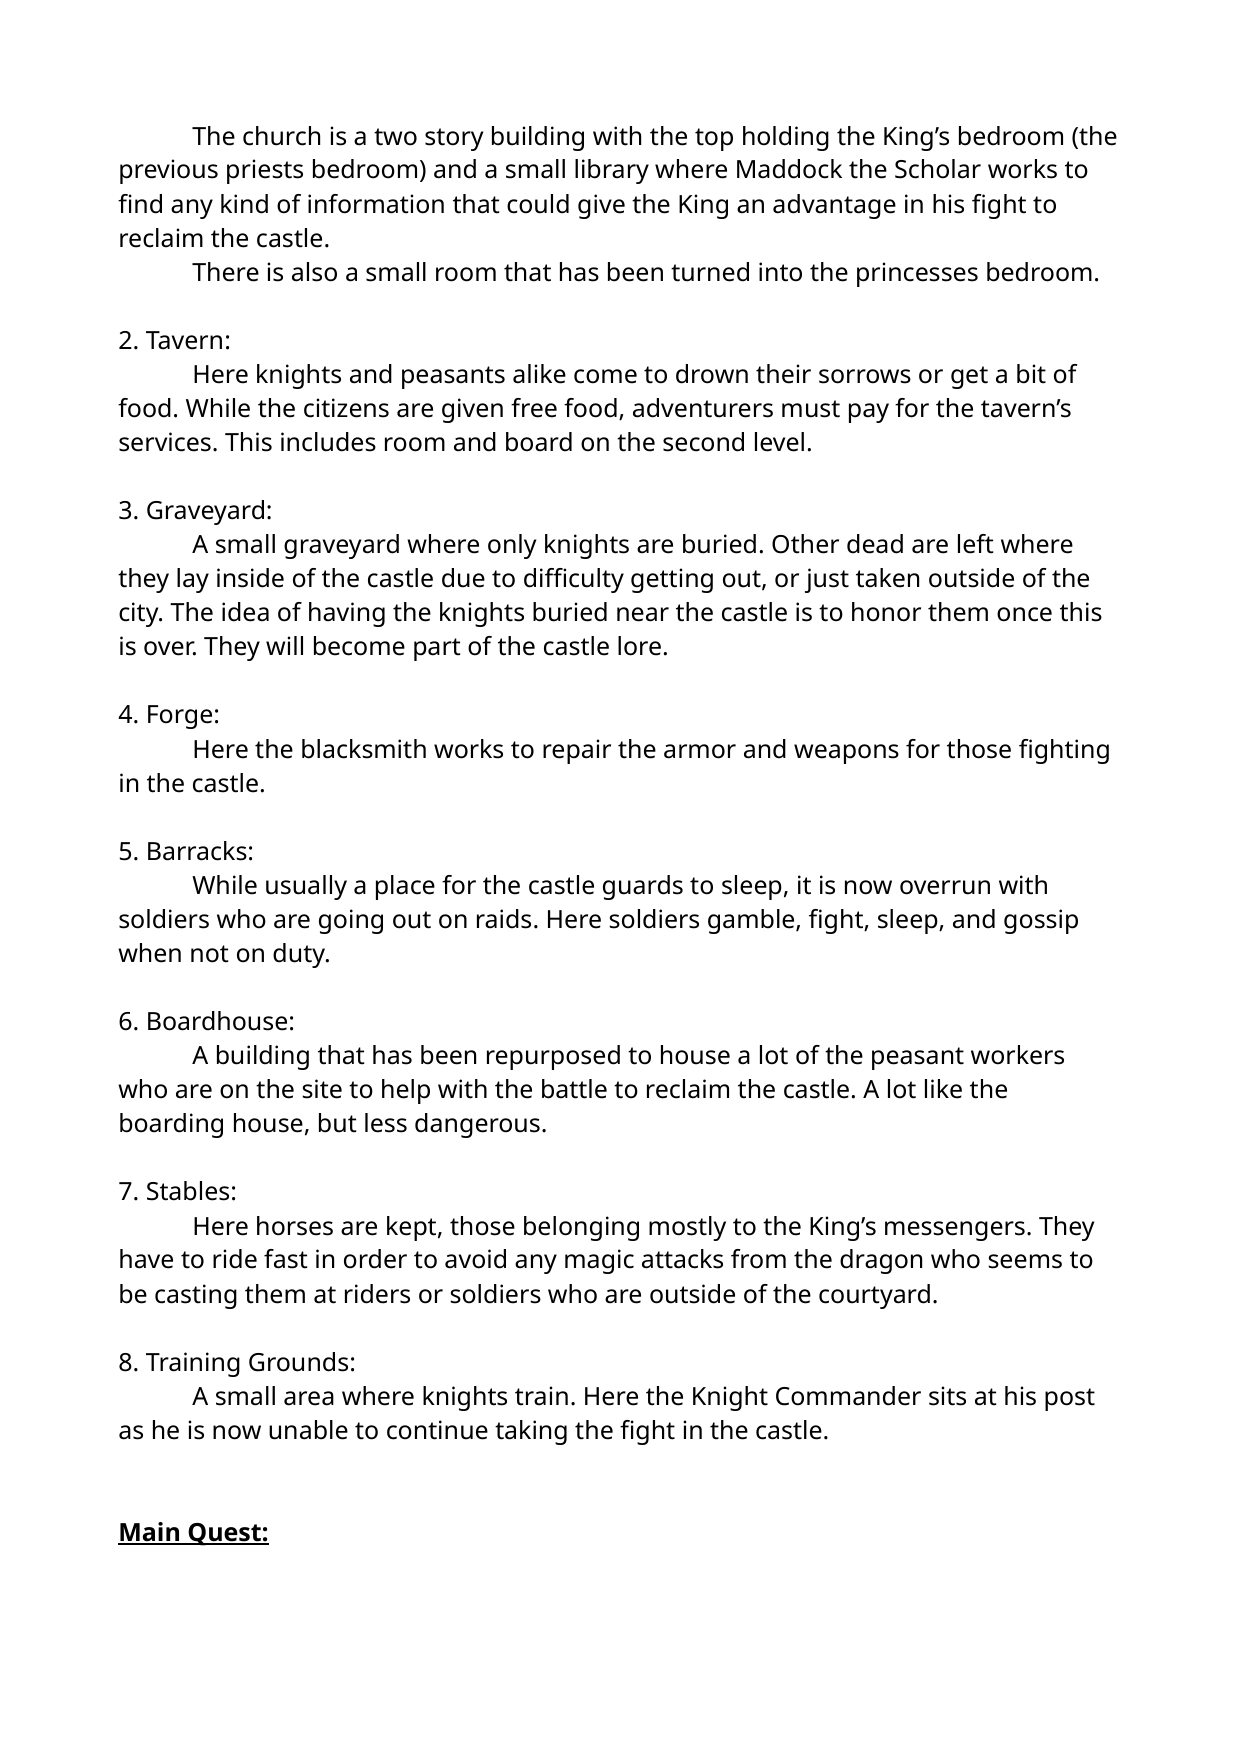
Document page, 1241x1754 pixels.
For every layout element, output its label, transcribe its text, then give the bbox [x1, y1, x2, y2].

text 4. Forge: [118, 697, 1122, 731]
text Main Quest: [118, 1515, 1122, 1549]
text 8. Training Grounds: [118, 1344, 1122, 1378]
text A building that has been repurposed to house a lot of the peasant workers who are on the site to help with the battle to reclaim the castle. A lot like the boarding house, but less dangerous. [118, 1038, 1122, 1140]
text 3. Graveyard: [118, 493, 1122, 527]
text There is also a small room that has been turned into the princesses bedroom. [118, 254, 1122, 288]
text Here horses are kept, those belonging mostly to the King’s messengers. They have to ride fast in order to avoid any magic attacks from the dragon who seems to be casting them at riders or soldiers who are outside of the courtyard. [118, 1208, 1122, 1310]
text A small graveyard where only knights are buried. Other dead are left where they lay inside of the castle due to difficulty getting out, or just taken outside of the city. The idea of having the knights buried near the castle is to honor them once this is over. They will become part of the castle lore. [118, 527, 1122, 663]
text While usually a place for the castle guards to sleep, it is now overrun with soldiers who are going out on raids. Here soldiers gamble, fight, sleep, and gossip when not on duty. [118, 867, 1122, 970]
text 2. Tavern: [118, 322, 1122, 357]
text 6. Boardhouse: [118, 1004, 1122, 1038]
text Here the blacksmith works to repair the armor and weapons for those fighting in the castle. [118, 731, 1122, 799]
text 5. Barracks: [118, 833, 1122, 867]
text 7. Stables: [118, 1174, 1122, 1208]
text A small area where knights train. Here the Knight Commander sits at his post as he is now unable to continue taking the fight in the castle. [118, 1378, 1122, 1447]
text Here knights and peasants alike come to drown their sorrows or get a bit of food. While the citizens are given free food, adventurers must pay for the tavern’s services. This includes room and board on the second level. [118, 357, 1122, 459]
text The church is a two story building with the top holding the King’s bedroom (the previous priests bedroom) and a small library where Maddock the Scholar works to find any kind of information that could give the King an advantage in his fight to reclaim the castle. [118, 118, 1122, 254]
